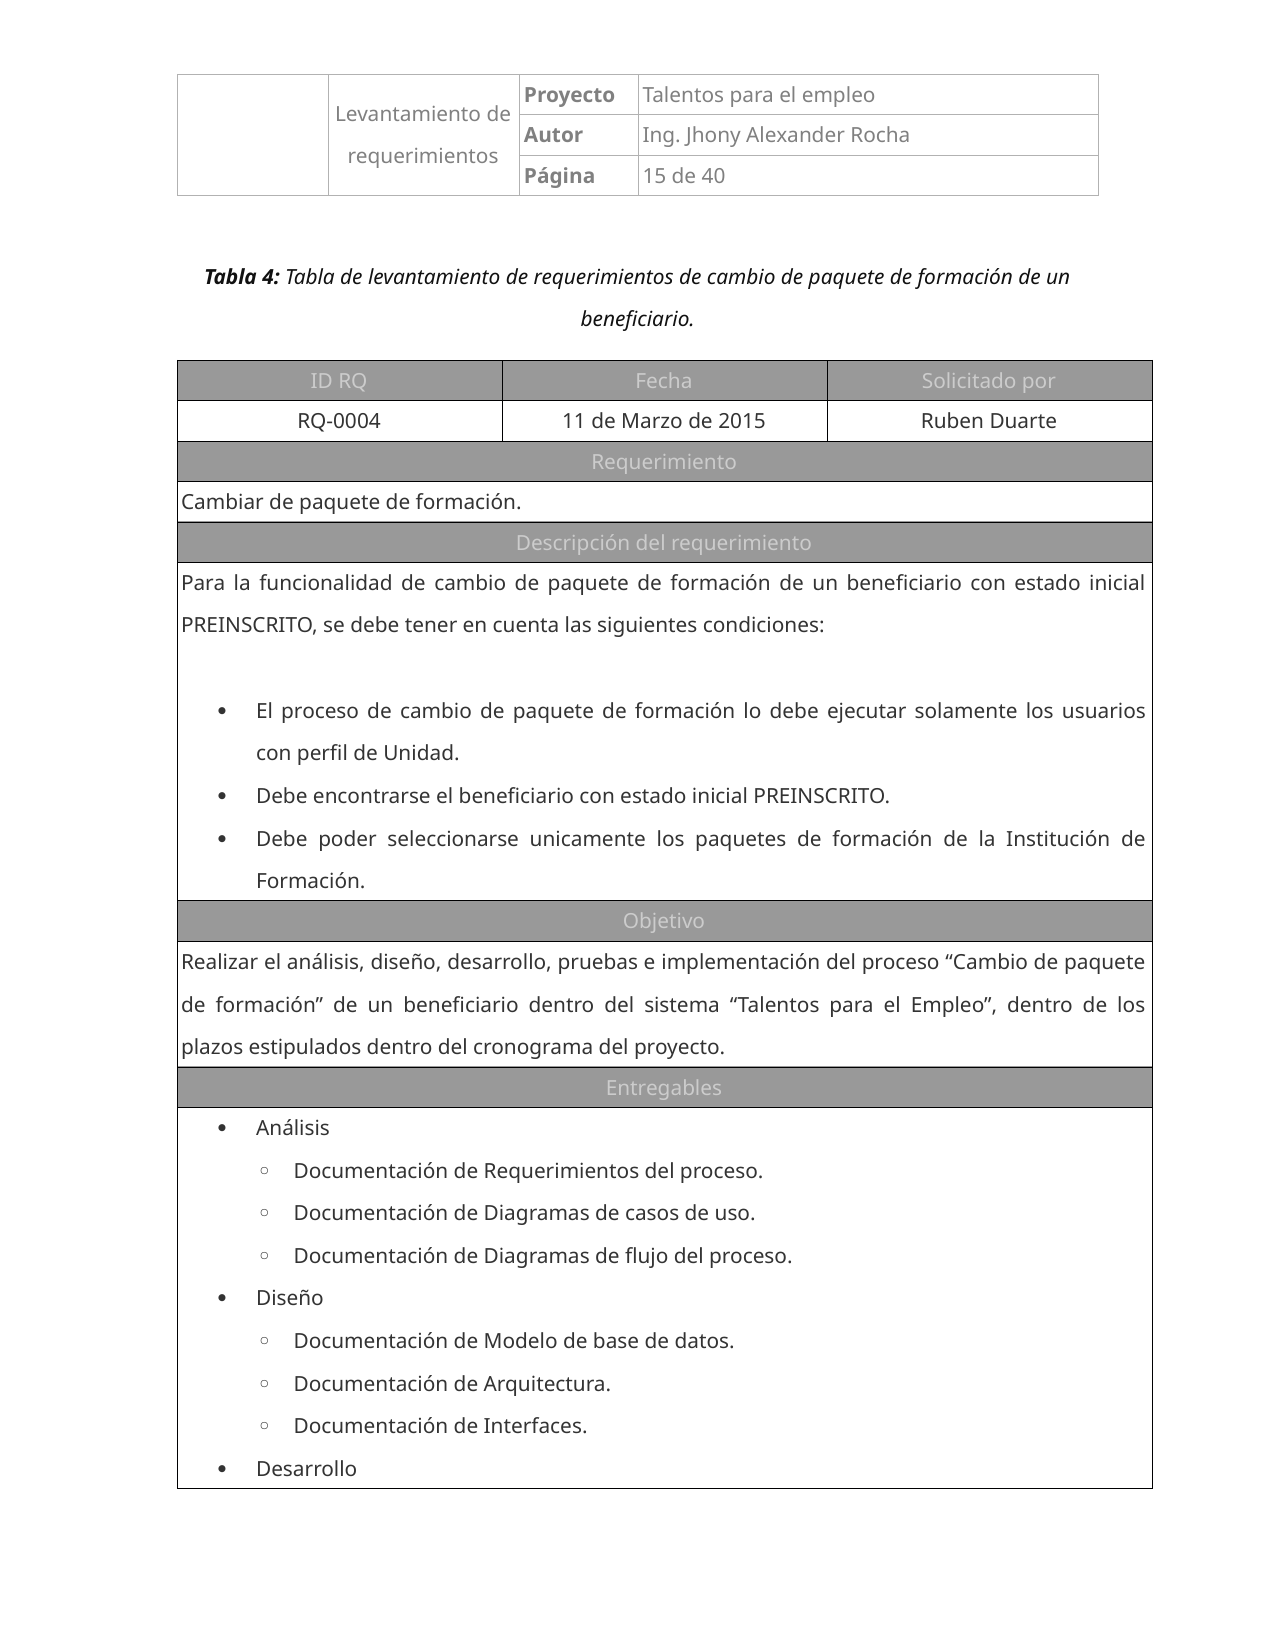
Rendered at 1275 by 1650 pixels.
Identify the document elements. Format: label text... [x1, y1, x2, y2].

table_cell Para la funcionalidad de cambio de paquete de formación de un beneficiario con estado inicial PREINSCRITO, se debe tener en cuenta las siguientes condiciones: El proceso de cambio de paquete de formación lo debe ejecutar solamente los usuarios con perfil de Unidad. Debe encontrarse el beneficiario con estado inicial PREINSCRITO. Debe poder seleccionarse unicamente los paquetes de formación de la Institución de Formación. [178, 563, 1152, 900]
table_cell RQ-0004 [178, 401, 502, 441]
table_header ID RQ [178, 361, 502, 400]
table_cell Ruben Duarte [828, 401, 1152, 441]
table_cell Requerimiento [178, 442, 1152, 481]
table_header Solicitado por [828, 361, 1152, 400]
table_cell Objetivo [178, 901, 1152, 941]
table_header Fecha [503, 361, 827, 400]
table_cell Análisis Documentación de Requerimientos del proceso. Documentación de Diagramas de casos de uso. Documentación de Diagramas de flujo del proceso. Diseño Documentación de Modelo de base de datos. Documentación de Arquitectura. Documentación de Interfaces. Desarrollo Software o aplicación del proceso. Manual del usuario. Pruebas Documentación de solicitud de pruebas. Documentación de evidencia de pruebas. Implementación Documentación paso a paso de puesta en producción. [178, 1108, 1152, 1488]
table_cell 11 de Marzo de 2015 [503, 401, 827, 441]
table_cell Entregables [178, 1068, 1152, 1107]
table_cell Descripción del requerimiento [178, 523, 1152, 562]
text Tabla 4: Tabla de levantamiento de requerimientos de cambio de paquete de formación de un beneficiario. [177, 262, 1098, 333]
table_cell Cambiar de paquete de formación. [178, 482, 1152, 521]
table_cell Realizar el análisis, diseño, desarrollo, pruebas e implementación del proceso “Cambio de paquete de formación” de un beneficiario dentro del sistema “Talentos para el Empleo”, dentro de los plazos estipulados dentro del cronograma del proyecto. [178, 942, 1152, 1066]
